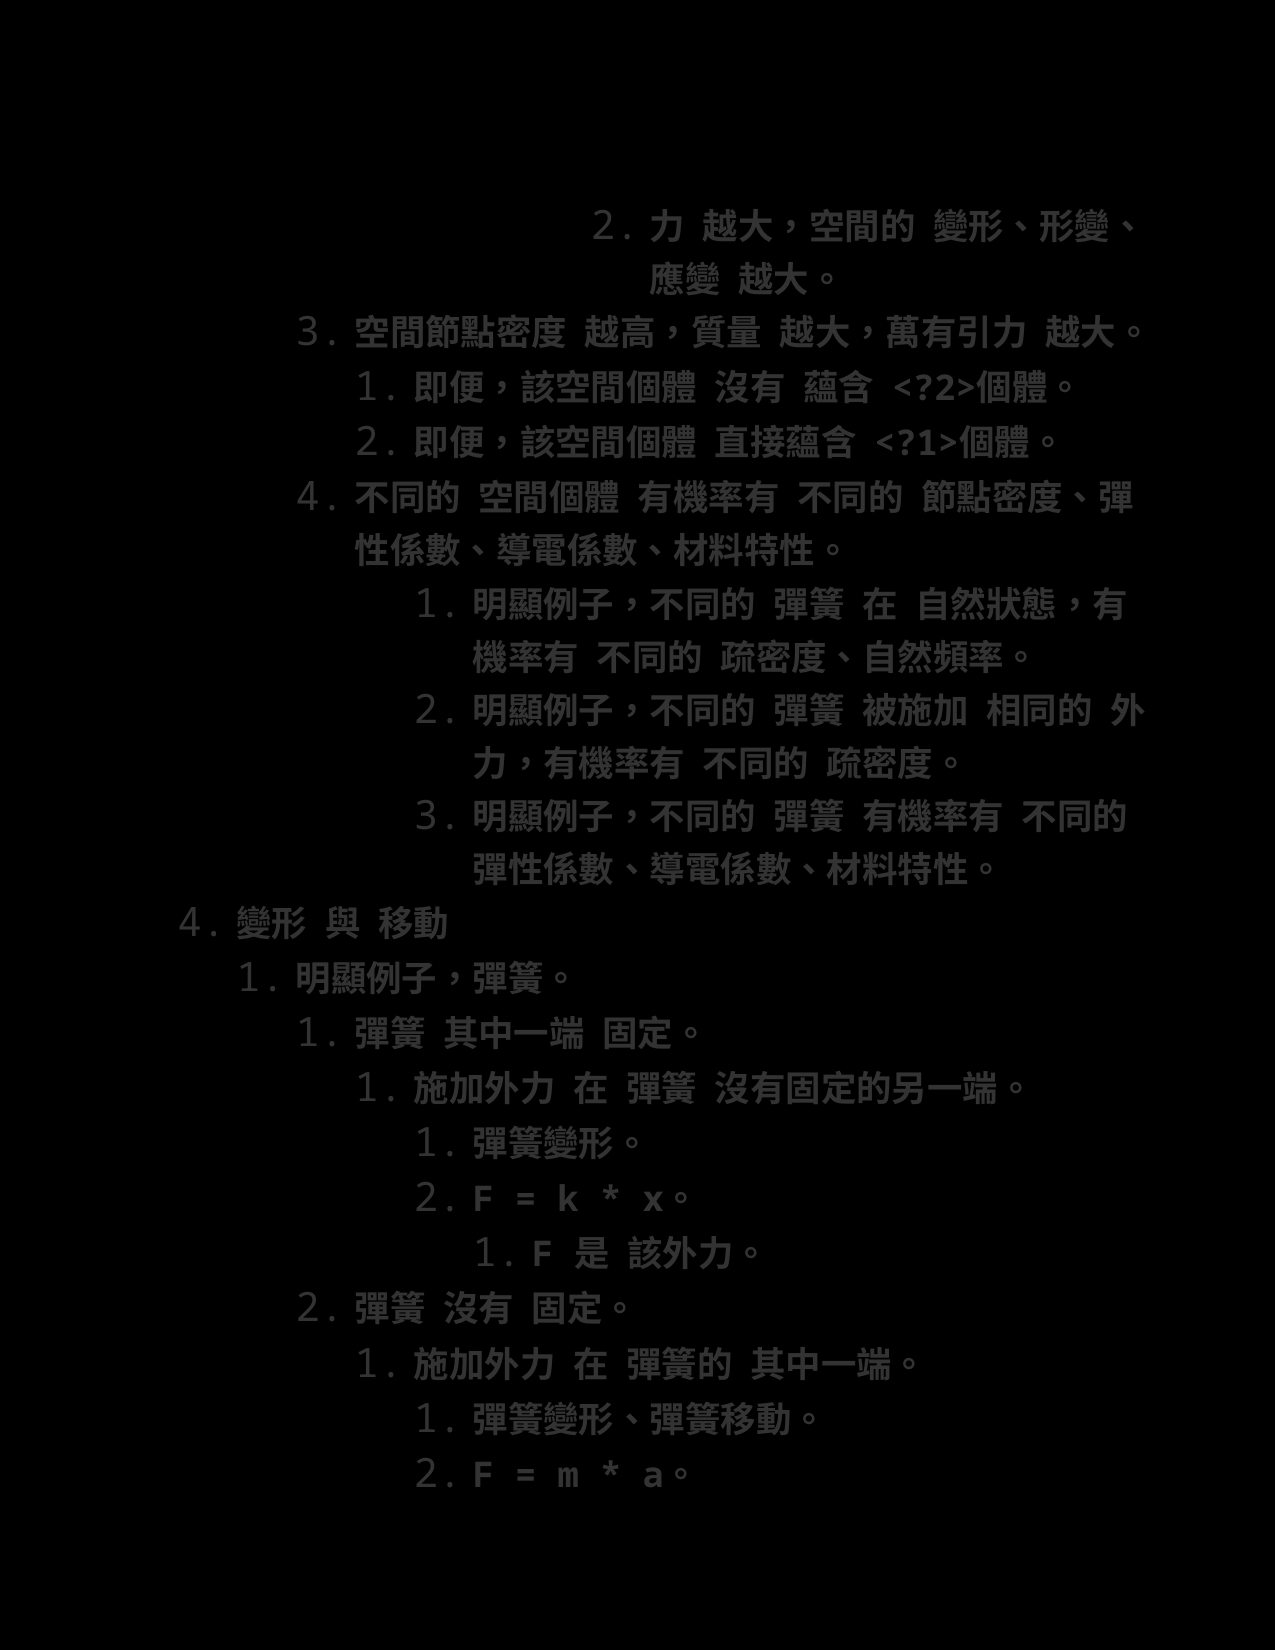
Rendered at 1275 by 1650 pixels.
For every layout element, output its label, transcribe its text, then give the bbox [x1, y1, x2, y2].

list F = m * a。 [413, 1444, 1157, 1499]
list 即便，該空間個體 直接蘊含 <?1>個體。 [354, 412, 1157, 467]
list 彈簧 沒有 固定。 [295, 1279, 1157, 1334]
list 施加外力 在 彈簧的 其中一端。 [354, 1334, 1157, 1389]
list 施加外力 在 彈簧 沒有固定的另一端。 [354, 1058, 1157, 1113]
list 彈簧變形、彈簧移動。 [413, 1389, 1157, 1444]
list 即便，該空間個體 沒有 蘊含 <?2>個體。 [354, 357, 1157, 412]
list F 是 該外力。 [472, 1223, 1157, 1279]
list 彈簧 其中一端 固定。 [295, 1003, 1157, 1058]
list 明顯例子，不同的 彈簧 在 自然狀態，有機率有 不同的 疏密度、自然頻率。 [413, 574, 1157, 680]
list 明顯例子，彈簧。 [236, 948, 1157, 1003]
list 明顯例子，不同的 彈簧 被施加 相同的 外力，有機率有 不同的 疏密度。 [413, 680, 1157, 787]
list 明顯例子，不同的 彈簧 有機率有 不同的 彈性係數、導電係數、材料特性。 [413, 787, 1157, 893]
list F = k * x。 [413, 1168, 1157, 1223]
list 不同的 空間個體 有機率有 不同的 節點密度、彈性係數、導電係數、材料特性。 [295, 467, 1157, 574]
list 力 越大，空間的 變形、形變、應變 越大。 [591, 196, 1157, 302]
list 彈簧變形。 [413, 1113, 1157, 1168]
list 空間節點密度 越高，質量 越大，萬有引力 越大。 [295, 302, 1157, 357]
list 變形 與 移動 [177, 893, 1157, 948]
